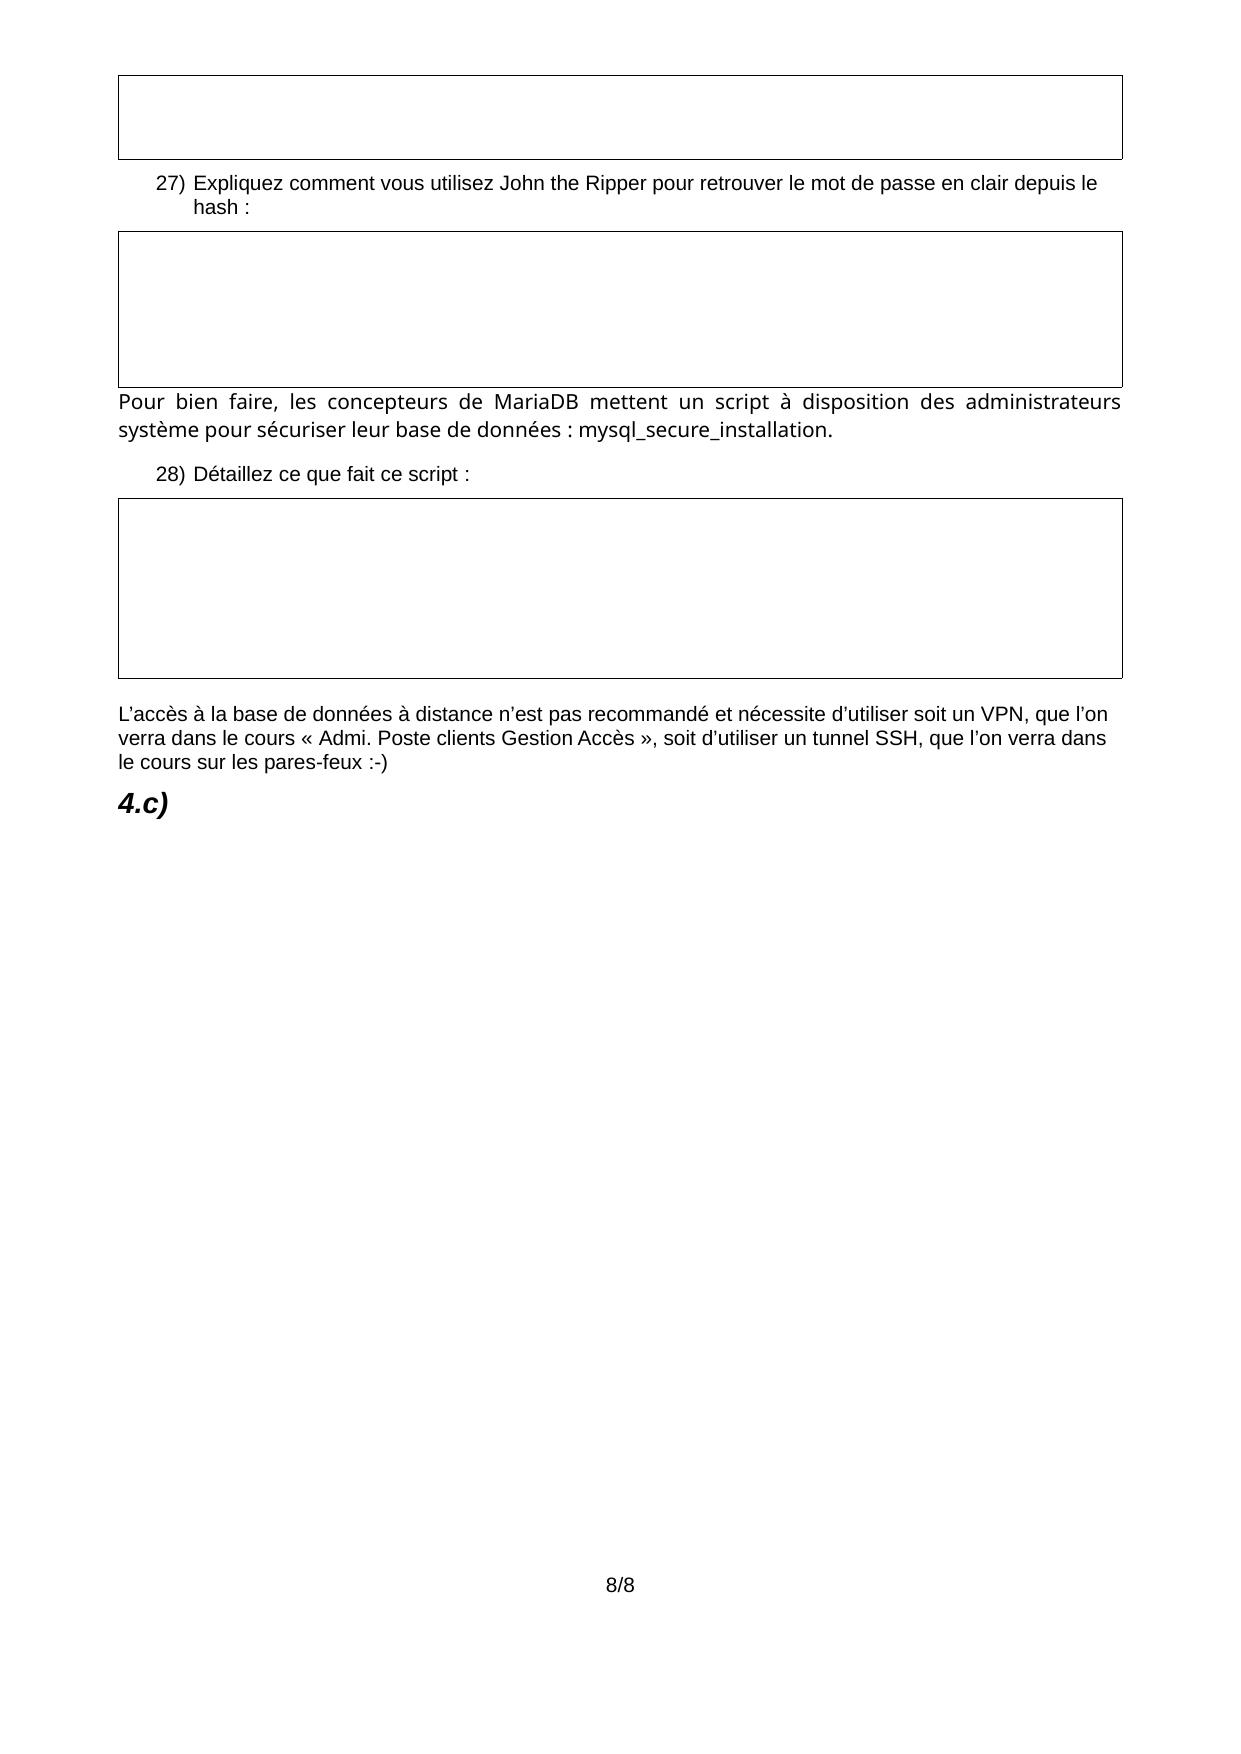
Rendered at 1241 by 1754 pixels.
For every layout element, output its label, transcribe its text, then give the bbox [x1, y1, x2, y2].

list Expliquez comment vous utilisez John the Ripper pour retrouver le mot de passe en clair depuis le hash : [156, 171, 1122, 219]
text L’accès à la base de données à distance n’est pas recommandé et nécessite d’utiliser soit un VPN, que l’on verra dans le cours « Admi. Poste clients Gestion Accès », soit d’utiliser un tunnel SSH, que l’on verra dans le cours sur les pares-feux :-) [118, 702, 1122, 774]
table_header [119, 76, 1122, 159]
table_header [119, 499, 1122, 678]
table_header [119, 232, 1122, 387]
list Détaillez ce que fait ce script : [156, 462, 1122, 486]
text Pour bien faire, les concepteurs de MariaDB mettent un script à disposition des administrateurs système pour sécuriser leur base de données : mysql_secure_installation. [118, 388, 1122, 444]
